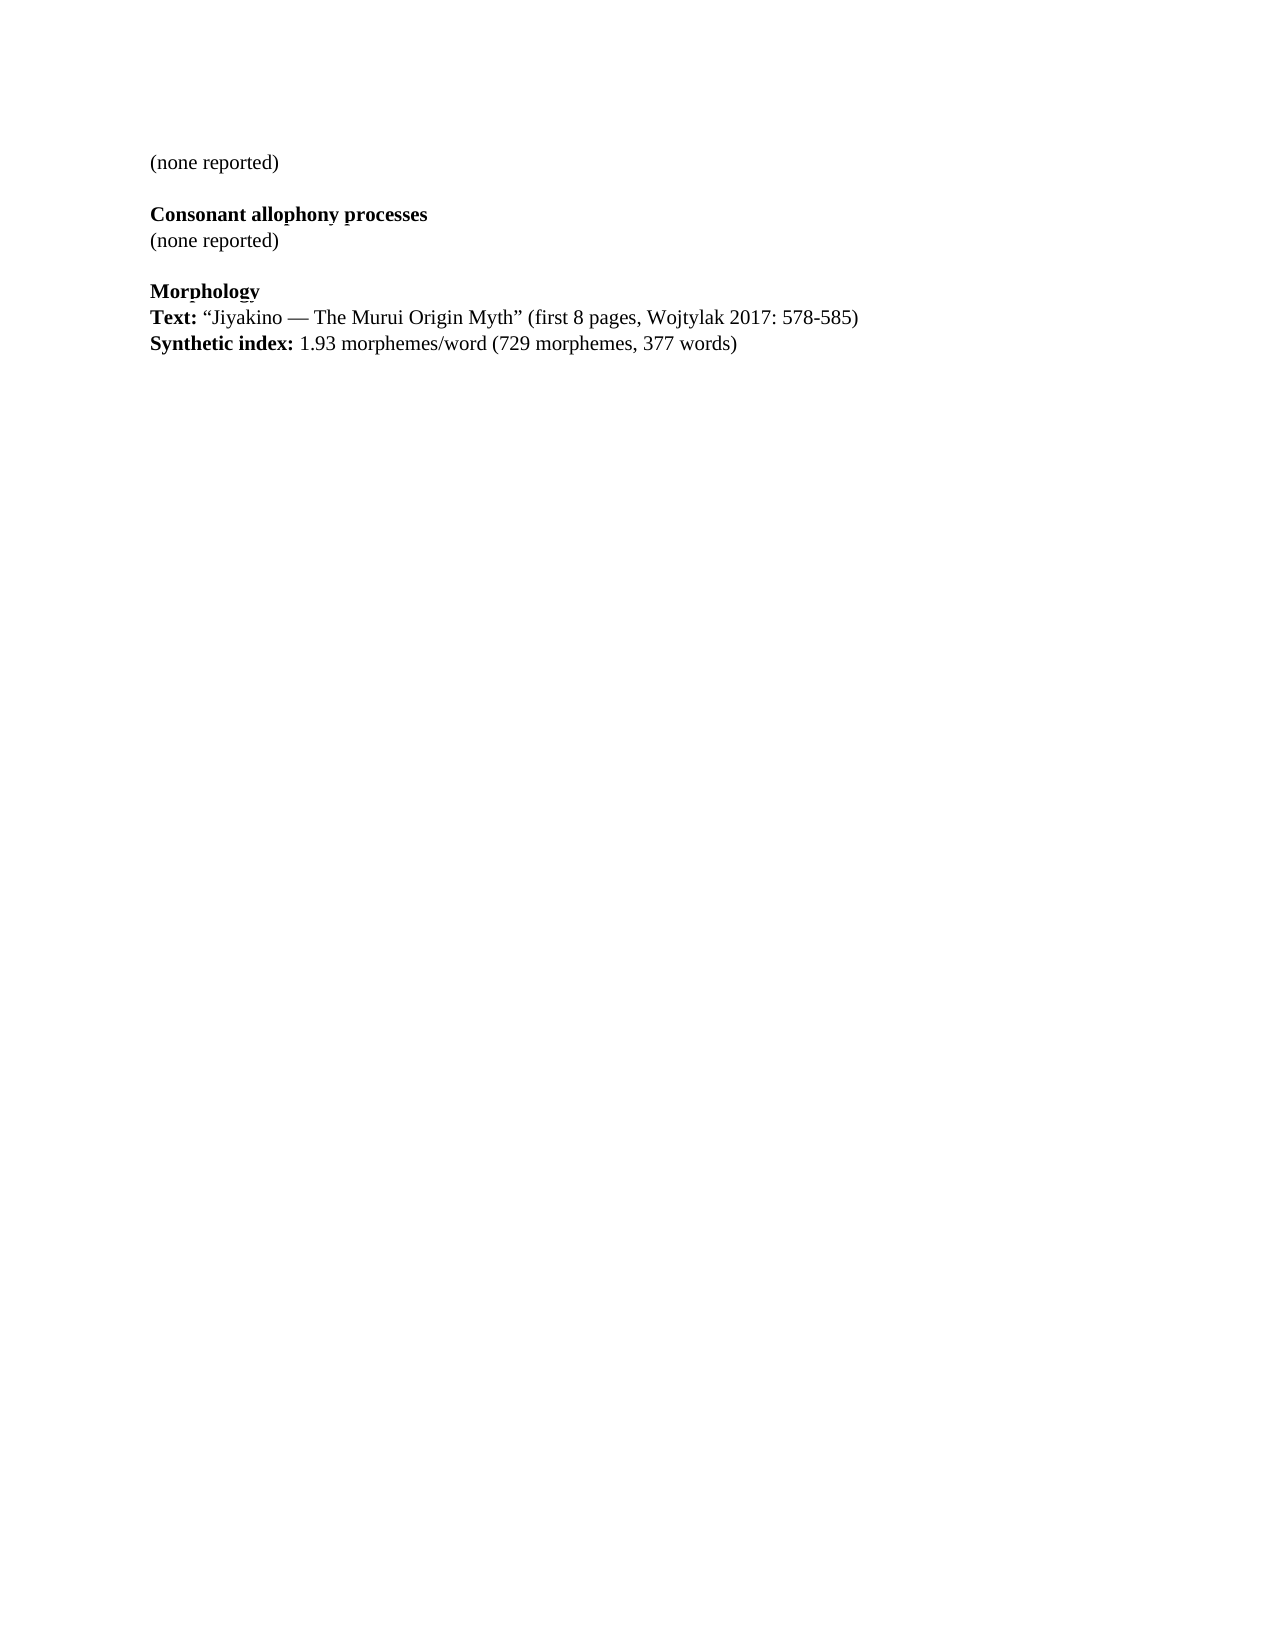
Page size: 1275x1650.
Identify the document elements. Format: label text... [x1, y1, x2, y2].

text Morphology [150, 279, 1125, 303]
text Synthetic index: 1.93 morphemes/word (729 morphemes, 377 words) [150, 331, 1125, 355]
text (none reported) [150, 228, 1125, 252]
text (none reported) [150, 150, 1125, 174]
text Text: “Jiyakino — The Murui Origin Myth” (first 8 pages, Wojtylak 2017: 578-585) [150, 305, 1125, 329]
text Consonant allophony processes [150, 202, 1125, 226]
